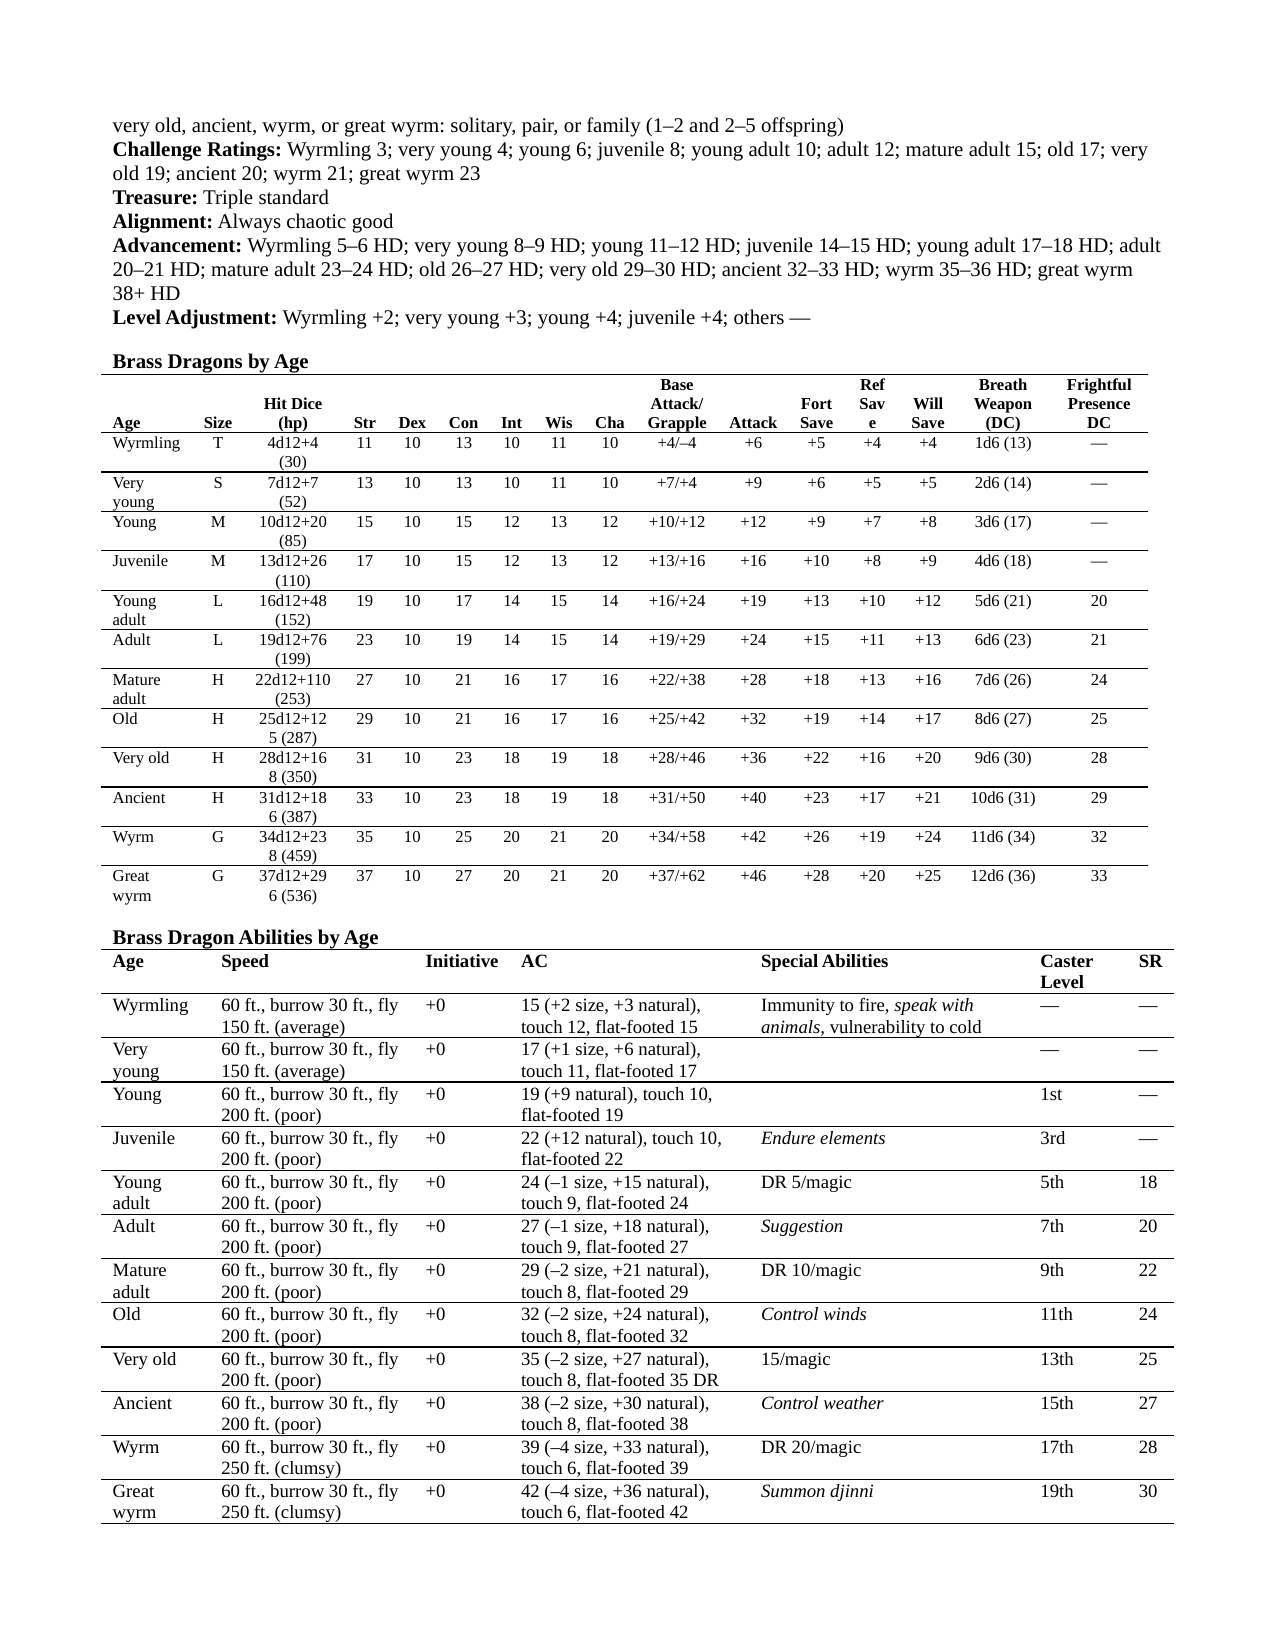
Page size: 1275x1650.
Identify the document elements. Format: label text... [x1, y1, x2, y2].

table_cell +15 [789, 630, 844, 668]
table_cell +0 [414, 1259, 509, 1302]
table_cell +7/+4 [636, 473, 718, 511]
table_cell +13 [900, 630, 956, 668]
table_cell 10 [387, 630, 437, 668]
table_cell — [1127, 1083, 1174, 1126]
table_cell 14 [490, 630, 533, 668]
table_cell 19 [533, 748, 584, 786]
table_cell 15 [533, 591, 584, 629]
table_cell 20 [490, 827, 533, 865]
table_cell +28/+46 [636, 748, 718, 786]
table_cell +25/+42 [636, 709, 718, 747]
table_cell Wyrm [101, 827, 192, 865]
table_cell 13 [533, 551, 584, 589]
table_cell +10 [844, 591, 900, 629]
table_cell Great wyrm [101, 866, 192, 904]
table_cell 10 [490, 433, 533, 471]
table_cell 60 ft., burrow 30 ft., fly 200 ft. (poor) [210, 1392, 414, 1435]
table_cell Size [192, 375, 243, 432]
table_cell 22 [1127, 1259, 1174, 1302]
table_cell Ancient [101, 788, 192, 826]
table_cell 25 [1050, 709, 1148, 747]
table_cell 32 [1050, 827, 1148, 865]
table_cell +22/+38 [636, 669, 718, 708]
table_cell 3d6 (17) [956, 512, 1050, 550]
table_cell H [192, 669, 243, 708]
table_cell H [192, 748, 243, 786]
table_cell +10/+12 [636, 512, 718, 550]
table_cell +8 [900, 512, 956, 550]
table_cell 22 (+12 natural), touch 10, flat-footed 22 [510, 1127, 749, 1170]
table_cell 12 [584, 551, 636, 589]
table_cell 23 [437, 788, 489, 826]
table_cell 7d6 (26) [956, 669, 1050, 708]
table_cell Hit Dice (hp) [244, 375, 342, 432]
table_cell Str [342, 375, 387, 432]
table_cell 15 [437, 512, 489, 550]
table_cell 6d6 (23) [956, 630, 1050, 668]
table_cell 33 [1050, 866, 1148, 904]
table_cell 25 [1127, 1348, 1174, 1391]
table_cell Dex [387, 375, 437, 432]
table_cell — [1127, 1038, 1174, 1081]
table_cell 13 [342, 473, 387, 511]
table_cell +25 [900, 866, 956, 904]
table_cell 5d6 (21) [956, 591, 1050, 629]
table_cell 35 (–2 size, +27 natural), touch 8, flat-footed 35 DR [510, 1348, 749, 1391]
table_cell +9 [900, 551, 956, 589]
table_cell 9d6 (30) [956, 748, 1050, 786]
table_cell 60 ft., burrow 30 ft., fly 200 ft. (poor) [210, 1083, 414, 1126]
table_cell L [192, 591, 243, 629]
table_cell +0 [414, 1303, 509, 1346]
table_cell 7th [1029, 1215, 1127, 1258]
table_header Brass Dragons by Age [101, 349, 1148, 373]
table_cell 23 [437, 748, 489, 786]
table_cell +12 [900, 591, 956, 629]
table_cell 21 [533, 827, 584, 865]
table_cell +0 [414, 994, 509, 1037]
table_cell 10 [490, 473, 533, 511]
table_cell DR 5/magic [750, 1171, 1029, 1214]
table_cell Great wyrm [101, 1480, 210, 1523]
table_cell Wyrm [101, 1436, 210, 1479]
table_cell 19 [437, 630, 489, 668]
table_cell 28d12+168 (350) [244, 748, 342, 786]
table_cell Suggestion [750, 1215, 1029, 1258]
table_cell — [1029, 994, 1127, 1037]
table_cell 14 [584, 630, 636, 668]
table_cell Fort Save [789, 375, 844, 432]
table_cell 10 [387, 748, 437, 786]
table_cell Wyrmling [101, 433, 192, 471]
table_cell 17 [533, 669, 584, 708]
table_cell +40 [718, 788, 788, 826]
table_cell 19th [1029, 1480, 1127, 1523]
table_cell Very old [101, 1348, 210, 1391]
table_cell Control weather [750, 1392, 1029, 1435]
text Alignment: Always chaotic good [112, 209, 1162, 233]
table_cell 11th [1029, 1303, 1127, 1346]
table_cell 42 (–4 size, +36 natural), touch 6, flat-footed 42 [510, 1480, 749, 1523]
table_cell 13 [437, 433, 489, 471]
table_cell SR [1127, 950, 1174, 993]
table_cell 35 [342, 827, 387, 865]
table_cell Old [101, 1303, 210, 1346]
table_cell +20 [844, 866, 900, 904]
table_cell +9 [789, 512, 844, 550]
table_cell Breath Weapon (DC) [956, 375, 1050, 432]
table_cell 12 [490, 551, 533, 589]
table_cell 20 [490, 866, 533, 904]
table_cell 60 ft., burrow 30 ft., fly 250 ft. (clumsy) [210, 1480, 414, 1523]
table_cell [750, 1038, 1029, 1081]
table_cell 17 [437, 591, 489, 629]
table_cell 10 [584, 433, 636, 471]
table_cell 7d12+7 (52) [244, 473, 342, 511]
table_cell 17th [1029, 1436, 1127, 1479]
table_cell L [192, 630, 243, 668]
table_cell +4 [900, 433, 956, 471]
table_cell 17 [342, 551, 387, 589]
table_cell +7 [844, 512, 900, 550]
table_cell +4 [844, 433, 900, 471]
table_cell 11 [533, 473, 584, 511]
table_cell +9 [718, 473, 788, 511]
table_cell 20 [584, 827, 636, 865]
table_cell 19d12+76 (199) [244, 630, 342, 668]
table_cell 13 [533, 512, 584, 550]
table_cell Young [101, 1083, 210, 1126]
table_cell +12 [718, 512, 788, 550]
table_cell 10 [387, 591, 437, 629]
table_cell +16 [900, 669, 956, 708]
table_cell +19 [789, 709, 844, 747]
table_cell 30 [1127, 1480, 1174, 1523]
table_cell +0 [414, 1127, 509, 1170]
table_cell Control winds [750, 1303, 1029, 1346]
table_cell 23 [342, 630, 387, 668]
table_cell +16 [718, 551, 788, 589]
table_cell Attack [718, 375, 788, 432]
table_cell +24 [718, 630, 788, 668]
table_cell — [1029, 1038, 1127, 1081]
table_cell 27 (–1 size, +18 natural), touch 9, flat-footed 27 [510, 1215, 749, 1258]
table_cell +6 [789, 473, 844, 511]
table_cell +21 [900, 788, 956, 826]
table_cell 60 ft., burrow 30 ft., fly 200 ft. (poor) [210, 1303, 414, 1346]
table_cell +13/+16 [636, 551, 718, 589]
table_cell 60 ft., burrow 30 ft., fly 150 ft. (average) [210, 994, 414, 1037]
table_cell Age [101, 375, 192, 432]
table_cell +20 [900, 748, 956, 786]
table_cell 10d12+20 (85) [244, 512, 342, 550]
table_cell 13d12+26 (110) [244, 551, 342, 589]
table_cell Wis [533, 375, 584, 432]
table_cell 18 [490, 748, 533, 786]
table_cell 15 [342, 512, 387, 550]
table_cell 14 [490, 591, 533, 629]
table_cell 24 [1127, 1303, 1174, 1346]
table_cell Will Save [900, 375, 956, 432]
table_cell 33 [342, 788, 387, 826]
table_cell Speed [210, 950, 414, 993]
table_cell +36 [718, 748, 788, 786]
table_cell 10 [584, 473, 636, 511]
table_cell +6 [718, 433, 788, 471]
table_cell 60 ft., burrow 30 ft., fly 200 ft. (poor) [210, 1127, 414, 1170]
table_cell 21 [437, 669, 489, 708]
table_cell 25d12+125 (287) [244, 709, 342, 747]
text Treasure: Triple standard [112, 185, 1162, 209]
table_cell +0 [414, 1392, 509, 1435]
table_cell 11d6 (34) [956, 827, 1050, 865]
table_cell 27 [342, 669, 387, 708]
table_cell 16 [490, 669, 533, 708]
table_cell +0 [414, 1083, 509, 1126]
table_cell T [192, 433, 243, 471]
table_cell 21 [1050, 630, 1148, 668]
table_cell 60 ft., burrow 30 ft., fly 200 ft. (poor) [210, 1259, 414, 1302]
table_cell 10 [387, 669, 437, 708]
table_cell +23 [789, 788, 844, 826]
table_cell 4d6 (18) [956, 551, 1050, 589]
table_cell 19 (+9 natural), touch 10, flat-footed 19 [510, 1083, 749, 1126]
table_cell +31/+50 [636, 788, 718, 826]
table_cell +8 [844, 551, 900, 589]
table_cell Frightful Presence DC [1050, 375, 1148, 432]
table_cell Ref Save [844, 375, 900, 432]
table_cell 12d6 (36) [956, 866, 1050, 904]
table_cell Con [437, 375, 489, 432]
table_cell 60 ft., burrow 30 ft., fly 200 ft. (poor) [210, 1348, 414, 1391]
table_cell 10 [387, 551, 437, 589]
table_cell 10 [387, 473, 437, 511]
table_cell Very old [101, 748, 192, 786]
table_cell Age [101, 950, 210, 993]
table_cell 17 [533, 709, 584, 747]
table_cell +16 [844, 748, 900, 786]
table_cell Young [101, 512, 192, 550]
table_cell Young adult [101, 1171, 210, 1214]
table_cell 15 [533, 630, 584, 668]
table_cell DR 10/magic [750, 1259, 1029, 1302]
table_cell +42 [718, 827, 788, 865]
table_cell 18 [490, 788, 533, 826]
table_cell +5 [900, 473, 956, 511]
text Advancement: Wyrmling 5–6 HD; very young 8–9 HD; young 11–12 HD; juvenile 14–15 HD; young adult 17–18 HD; adult 20–21 HD; mature adult 23–24 HD; old 26–27 HD; very old 29–30 HD; ancient 32–33 HD; wyrm 35–36 HD; great wyrm 38+ HD [112, 233, 1162, 305]
table_cell 10 [387, 827, 437, 865]
table_cell Special Abilities [750, 950, 1029, 993]
table_cell AC [510, 950, 749, 993]
table_cell Endure elements [750, 1127, 1029, 1170]
table_cell +11 [844, 630, 900, 668]
table_cell Cha [584, 375, 636, 432]
table_cell 10d6 (31) [956, 788, 1050, 826]
table_cell — [1127, 1127, 1174, 1170]
table_cell 28 [1127, 1436, 1174, 1479]
table_cell — [1050, 473, 1148, 511]
table_cell +14 [844, 709, 900, 747]
table_cell — [1050, 512, 1148, 550]
table_cell 29 [1050, 788, 1148, 826]
table_cell 28 [1050, 748, 1148, 786]
table_cell 11 [533, 433, 584, 471]
table_cell 10 [387, 512, 437, 550]
table_cell 11 [342, 433, 387, 471]
table_cell 29 [342, 709, 387, 747]
table_cell 60 ft., burrow 30 ft., fly 250 ft. (clumsy) [210, 1436, 414, 1479]
table_cell 60 ft., burrow 30 ft., fly 150 ft. (average) [210, 1038, 414, 1081]
table_cell 12 [490, 512, 533, 550]
table_cell +19 [718, 591, 788, 629]
table_cell 60 ft., burrow 30 ft., fly 200 ft. (poor) [210, 1215, 414, 1258]
table_cell G [192, 827, 243, 865]
table_cell +28 [789, 866, 844, 904]
table_cell 27 [1127, 1392, 1174, 1435]
table_cell 12 [584, 512, 636, 550]
table_cell 10 [387, 433, 437, 471]
table_header Brass Dragon Abilities by Age [101, 925, 1174, 949]
table_cell +0 [414, 1038, 509, 1081]
table_cell DR 20/magic [750, 1436, 1029, 1479]
table_cell Int [490, 375, 533, 432]
table_cell Mature adult [101, 1259, 210, 1302]
table_cell 5th [1029, 1171, 1127, 1214]
table_cell +16/+24 [636, 591, 718, 629]
table_cell 21 [437, 709, 489, 747]
table_cell +18 [789, 669, 844, 708]
table_cell +22 [789, 748, 844, 786]
table_cell 15 (+2 size, +3 natural), touch 12, flat-footed 15 [510, 994, 749, 1037]
table_cell +0 [414, 1171, 509, 1214]
table_cell 8d6 (27) [956, 709, 1050, 747]
table_cell — [1050, 433, 1148, 471]
table_cell 18 [584, 788, 636, 826]
table_cell H [192, 709, 243, 747]
table_cell 1st [1029, 1083, 1127, 1126]
table_cell 4d12+4 (30) [244, 433, 342, 471]
table_cell 15/magic [750, 1348, 1029, 1391]
table_cell S [192, 473, 243, 511]
table_cell 2d6 (14) [956, 473, 1050, 511]
table_cell 13 [437, 473, 489, 511]
table_cell 9th [1029, 1259, 1127, 1302]
text Level Adjustment: Wyrmling +2; very young +3; young +4; juvenile +4; others — [112, 305, 1162, 329]
table_cell 16d12+48 (152) [244, 591, 342, 629]
table_cell 18 [1127, 1171, 1174, 1214]
table_cell 19 [342, 591, 387, 629]
table_cell +26 [789, 827, 844, 865]
table_cell [750, 1083, 1029, 1126]
table_cell +0 [414, 1480, 509, 1523]
table_cell Ancient [101, 1392, 210, 1435]
table_cell 13th [1029, 1348, 1127, 1391]
table_cell +5 [844, 473, 900, 511]
table_cell 15th [1029, 1392, 1127, 1435]
table_cell Very young [101, 1038, 210, 1081]
table_cell Adult [101, 1215, 210, 1258]
table_cell +10 [789, 551, 844, 589]
table_cell +46 [718, 866, 788, 904]
table_cell +13 [844, 669, 900, 708]
table_cell Very young [101, 473, 192, 511]
table_cell 24 [1050, 669, 1148, 708]
text very old, ancient, wyrm, or great wyrm: solitary, pair, or family (1–2 and 2–5 offspring) [112, 112, 1162, 137]
table_cell +0 [414, 1436, 509, 1479]
table_cell 38 (–2 size, +30 natural), touch 8, flat-footed 38 [510, 1392, 749, 1435]
table_cell 10 [387, 866, 437, 904]
table_cell +17 [900, 709, 956, 747]
table_cell 16 [584, 669, 636, 708]
table_cell 37 [342, 866, 387, 904]
table_cell 20 [1127, 1215, 1174, 1258]
table_cell Immunity to fire, speak with animals, vulnerability to cold [750, 994, 1029, 1037]
table_cell 27 [437, 866, 489, 904]
table_cell +34/+58 [636, 827, 718, 865]
table_cell +37/+62 [636, 866, 718, 904]
table_cell Wyrmling [101, 994, 210, 1037]
table_cell 21 [533, 866, 584, 904]
table_cell 31d12+186 (387) [244, 788, 342, 826]
table_cell +24 [900, 827, 956, 865]
table_cell M [192, 512, 243, 550]
table_cell 39 (–4 size, +33 natural), touch 6, flat-footed 39 [510, 1436, 749, 1479]
table_cell 25 [437, 827, 489, 865]
table_cell +0 [414, 1348, 509, 1391]
table_cell +4/–4 [636, 433, 718, 471]
table_cell Juvenile [101, 551, 192, 589]
text Challenge Ratings: Wyrmling 3; very young 4; young 6; juvenile 8; young adult 10; adult 12; mature adult 15; old 17; very old 19; ancient 20; wyrm 21; great wyrm 23 [112, 137, 1162, 185]
table_cell +28 [718, 669, 788, 708]
table_cell 31 [342, 748, 387, 786]
table_cell Mature adult [101, 669, 192, 708]
table_cell 20 [584, 866, 636, 904]
table_cell +0 [414, 1215, 509, 1258]
table_cell 14 [584, 591, 636, 629]
table_cell +13 [789, 591, 844, 629]
table_cell — [1050, 551, 1148, 589]
table_cell Young adult [101, 591, 192, 629]
table_cell Summon djinni [750, 1480, 1029, 1523]
table_cell 22d12+110 (253) [244, 669, 342, 708]
table_cell 34d12+238 (459) [244, 827, 342, 865]
table_cell M [192, 551, 243, 589]
table_cell 16 [490, 709, 533, 747]
table_cell 24 (–1 size, +15 natural), touch 9, flat-footed 24 [510, 1171, 749, 1214]
table_cell H [192, 788, 243, 826]
table_cell Juvenile [101, 1127, 210, 1170]
table_cell 3rd [1029, 1127, 1127, 1170]
table_cell 15 [437, 551, 489, 589]
table_cell 10 [387, 709, 437, 747]
table_cell Adult [101, 630, 192, 668]
table_cell 20 [1050, 591, 1148, 629]
table_cell Initiative [414, 950, 509, 993]
table_cell 37d12+296 (536) [244, 866, 342, 904]
table_cell 17 (+1 size, +6 natural), touch 11, flat-footed 17 [510, 1038, 749, 1081]
table_cell 29 (–2 size, +21 natural), touch 8, flat-footed 29 [510, 1259, 749, 1302]
table_cell 16 [584, 709, 636, 747]
table_cell G [192, 866, 243, 904]
table_cell +19 [844, 827, 900, 865]
table_cell +5 [789, 433, 844, 471]
table_cell 10 [387, 788, 437, 826]
table_cell +19/+29 [636, 630, 718, 668]
table_cell Caster Level [1029, 950, 1127, 993]
table_cell 1d6 (13) [956, 433, 1050, 471]
table_cell +32 [718, 709, 788, 747]
table_cell 18 [584, 748, 636, 786]
table_cell 60 ft., burrow 30 ft., fly 200 ft. (poor) [210, 1171, 414, 1214]
table_cell +17 [844, 788, 900, 826]
table_cell Old [101, 709, 192, 747]
table_cell 19 [533, 788, 584, 826]
table_cell 32 (–2 size, +24 natural), touch 8, flat-footed 32 [510, 1303, 749, 1346]
table_cell — [1127, 994, 1174, 1037]
table_cell Base Attack/ Grapple [636, 375, 718, 432]
